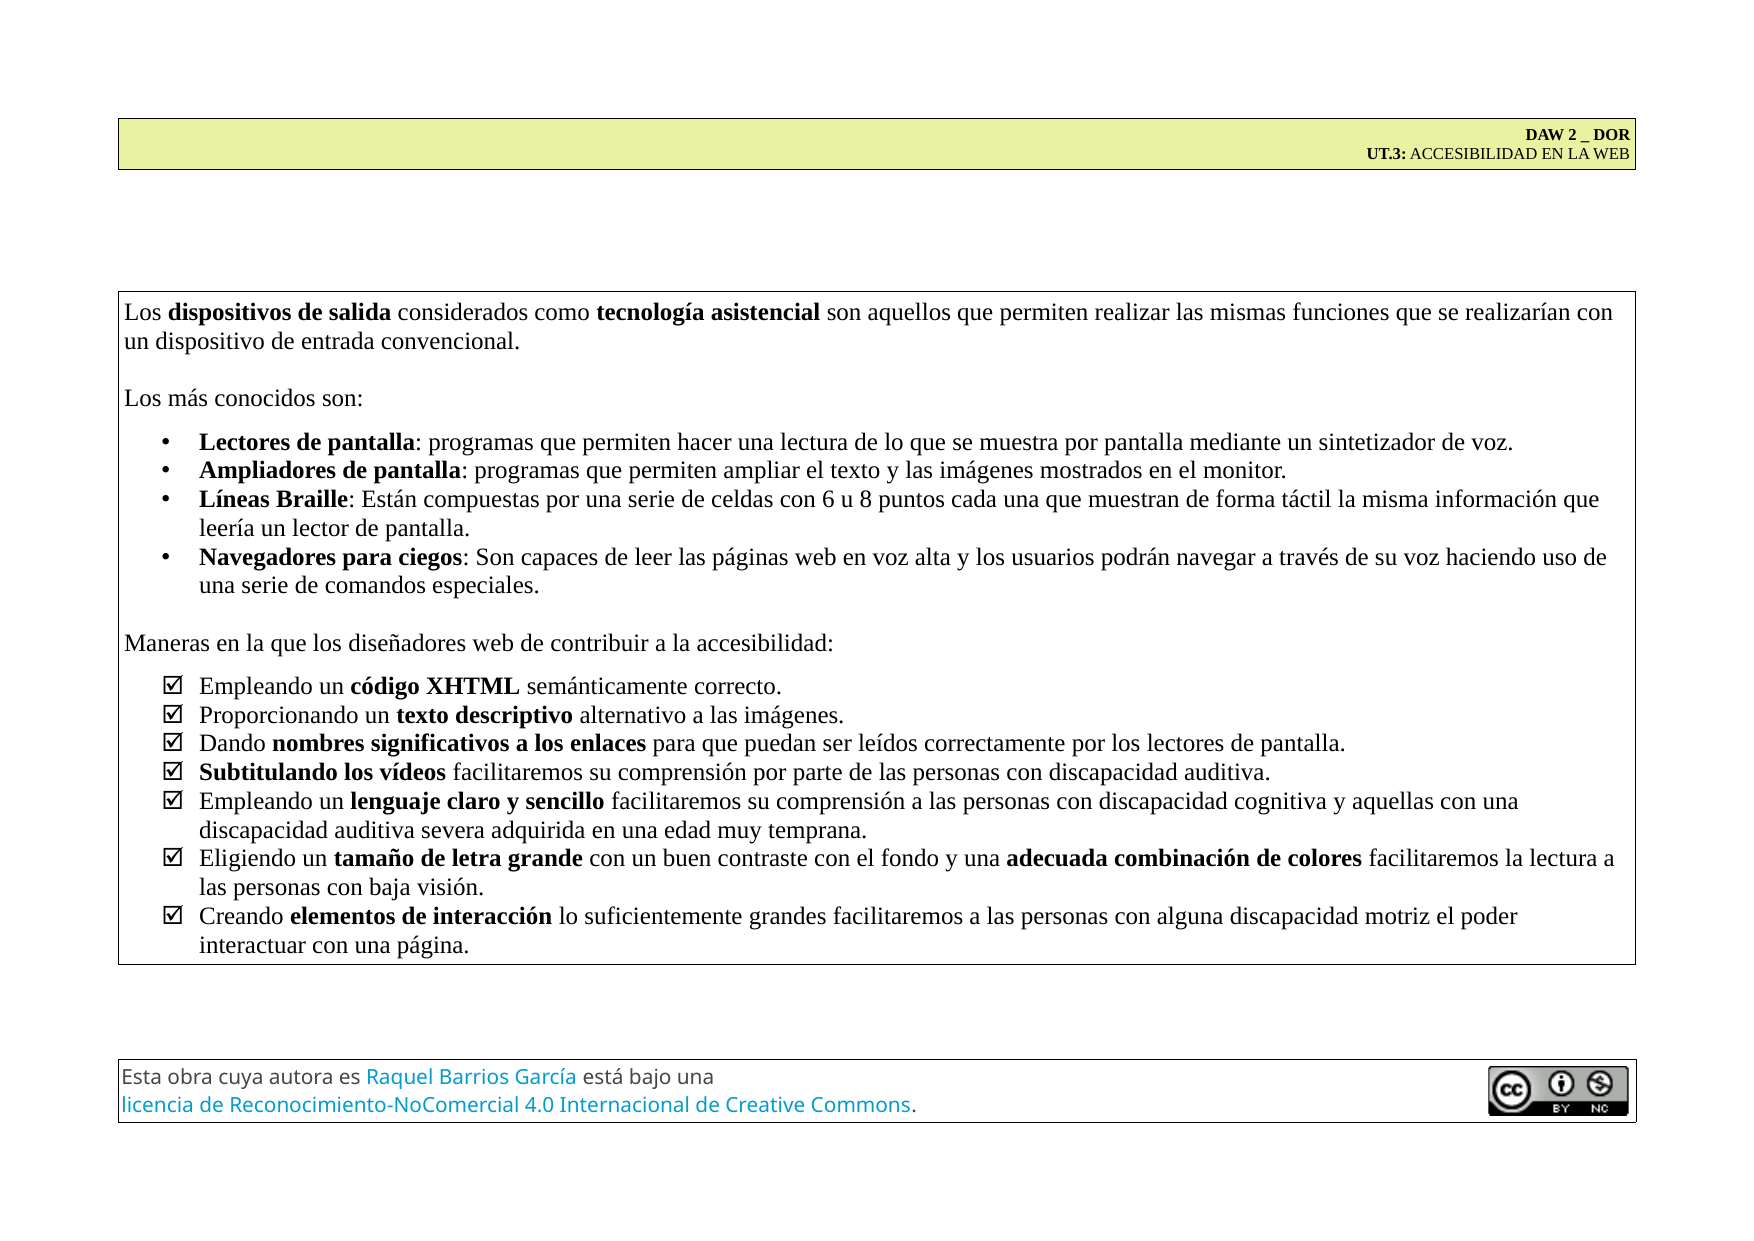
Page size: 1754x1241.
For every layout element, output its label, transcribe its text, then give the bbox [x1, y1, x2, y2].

table_header Los dispositivos de salida considerados como tecnología asistencial son aquellos que permiten realizar las mismas funciones que se realizarían con un dispositivo de entrada convencional. Los más conocidos son: Lectores de pantalla: programas que permiten hacer una lectura de lo que se muestra por pantalla mediante un sintetizador de voz. Ampliadores de pantalla: programas que permiten ampliar el texto y las imágenes mostrados en el monitor. Líneas Braille: Están compuestas por una serie de celdas con 6 u 8 puntos cada una que muestran de forma táctil la misma información que leería un lector de pantalla. Navegadores para ciegos: Son capaces de leer las páginas web en voz alta y los usuarios podrán navegar a través de su voz haciendo uso de una serie de comandos especiales. Maneras en la que los diseñadores web de contribuir a la accesibilidad: Empleando un código XHTML semánticamente correcto. Proporcionando un texto descriptivo alternativo a las imágenes. Dando nombres significativos a los enlaces para que puedan ser leídos correctamente por los lectores de pantalla. Subtitulando los vídeos facilitaremos su comprensión por parte de las personas con discapacidad auditiva. Empleando un lenguaje claro y sencillo facilitaremos su comprensión a las personas con discapacidad cognitiva y aquellas con una discapacidad auditiva severa adquirida en una edad muy temprana. Eligiendo un tamaño de letra grande con un buen contraste con el fondo y una adecuada combinación de colores facilitaremos la lectura a las personas con baja visión. Creando elementos de interacción lo suficientemente grandes facilitaremos a las personas con alguna discapacidad motriz el poder interactuar con una página. [119, 292, 1635, 964]
picture [1488, 1066, 1629, 1116]
